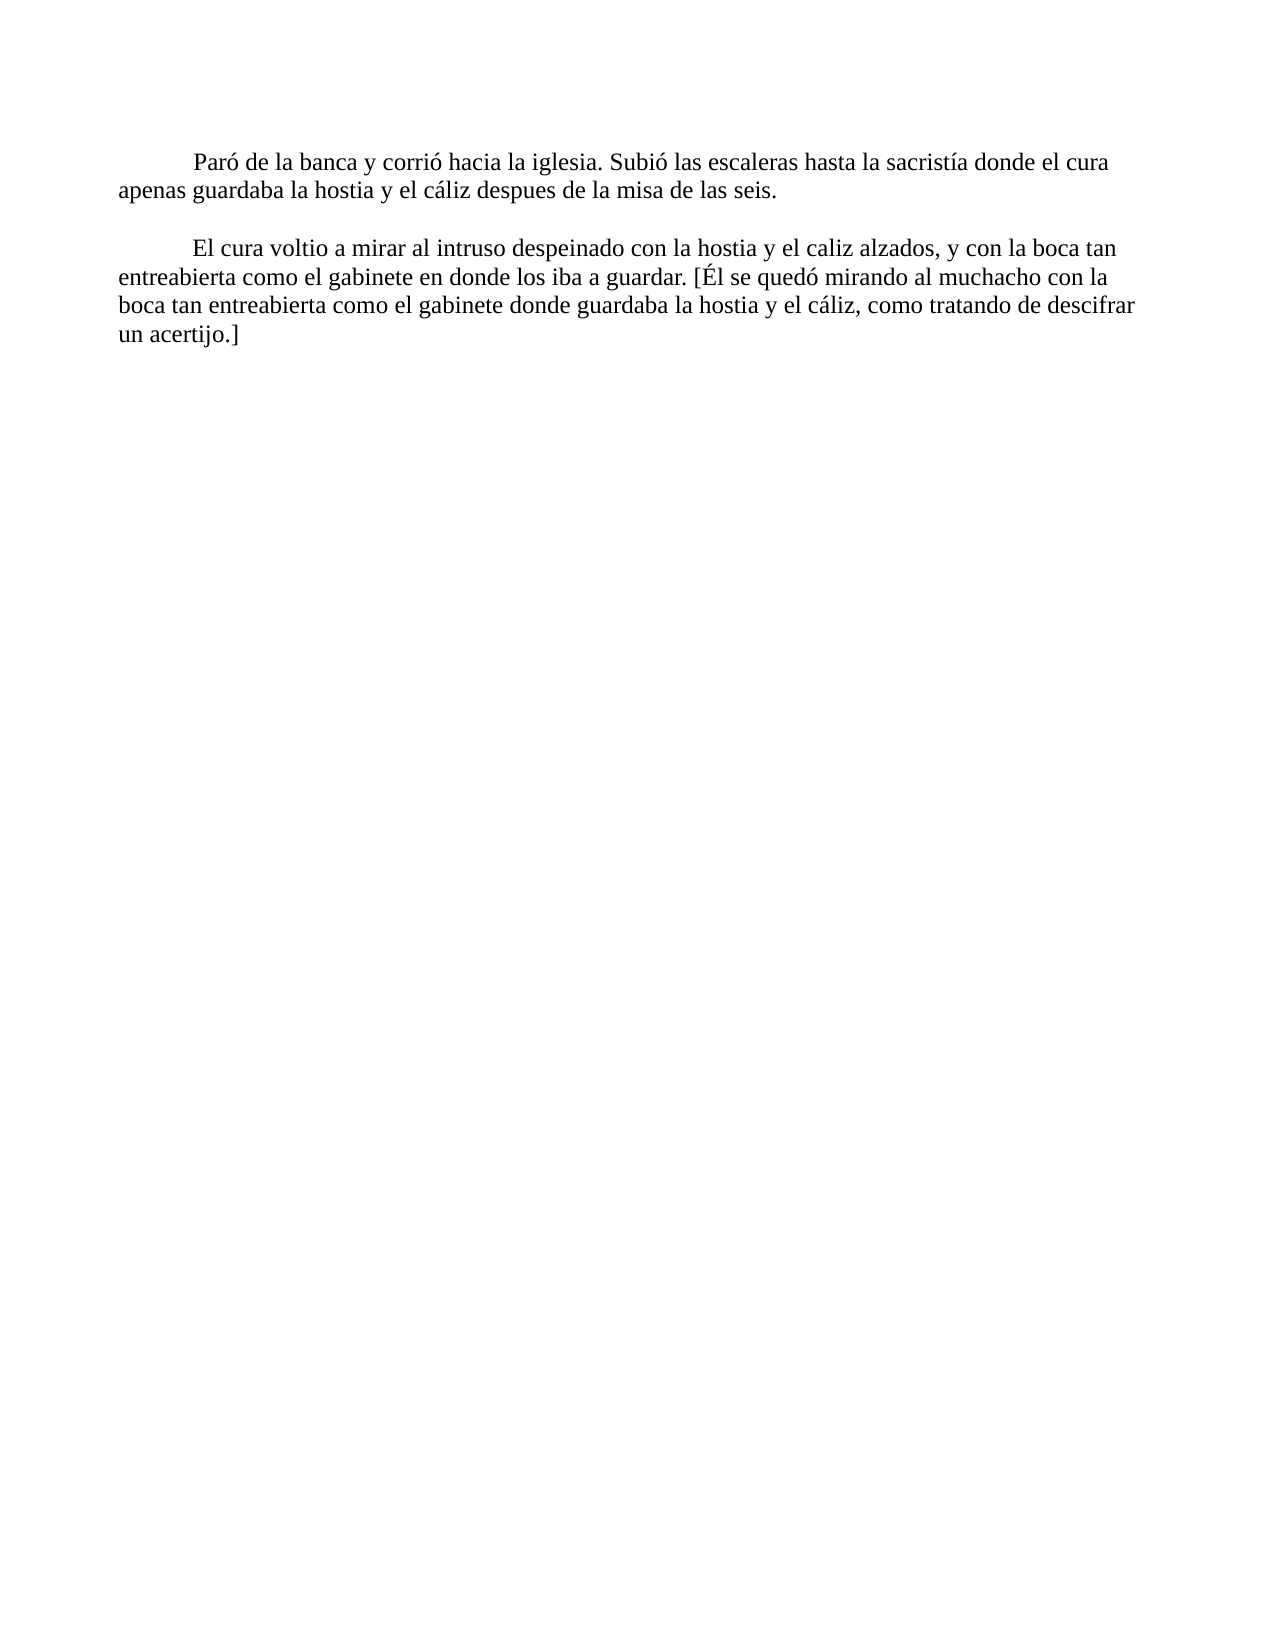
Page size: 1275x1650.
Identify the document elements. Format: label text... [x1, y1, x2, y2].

text El cura voltio a mirar al intruso despeinado con la hostia y el caliz alzados, y con la boca tan entreabierta como el gabinete en donde los iba a guardar. [Él se quedó mirando al muchacho con la boca tan entreabierta como el gabinete donde guardaba la hostia y el cáliz, como tratando de descifrar un acertijo.] [118, 233, 1157, 348]
text Paró de la banca y corrió hacia la iglesia. Subió las escaleras hasta la sacristía donde el cura apenas guardaba la hostia y el cáliz despues de la misa de las seis. [118, 147, 1157, 204]
